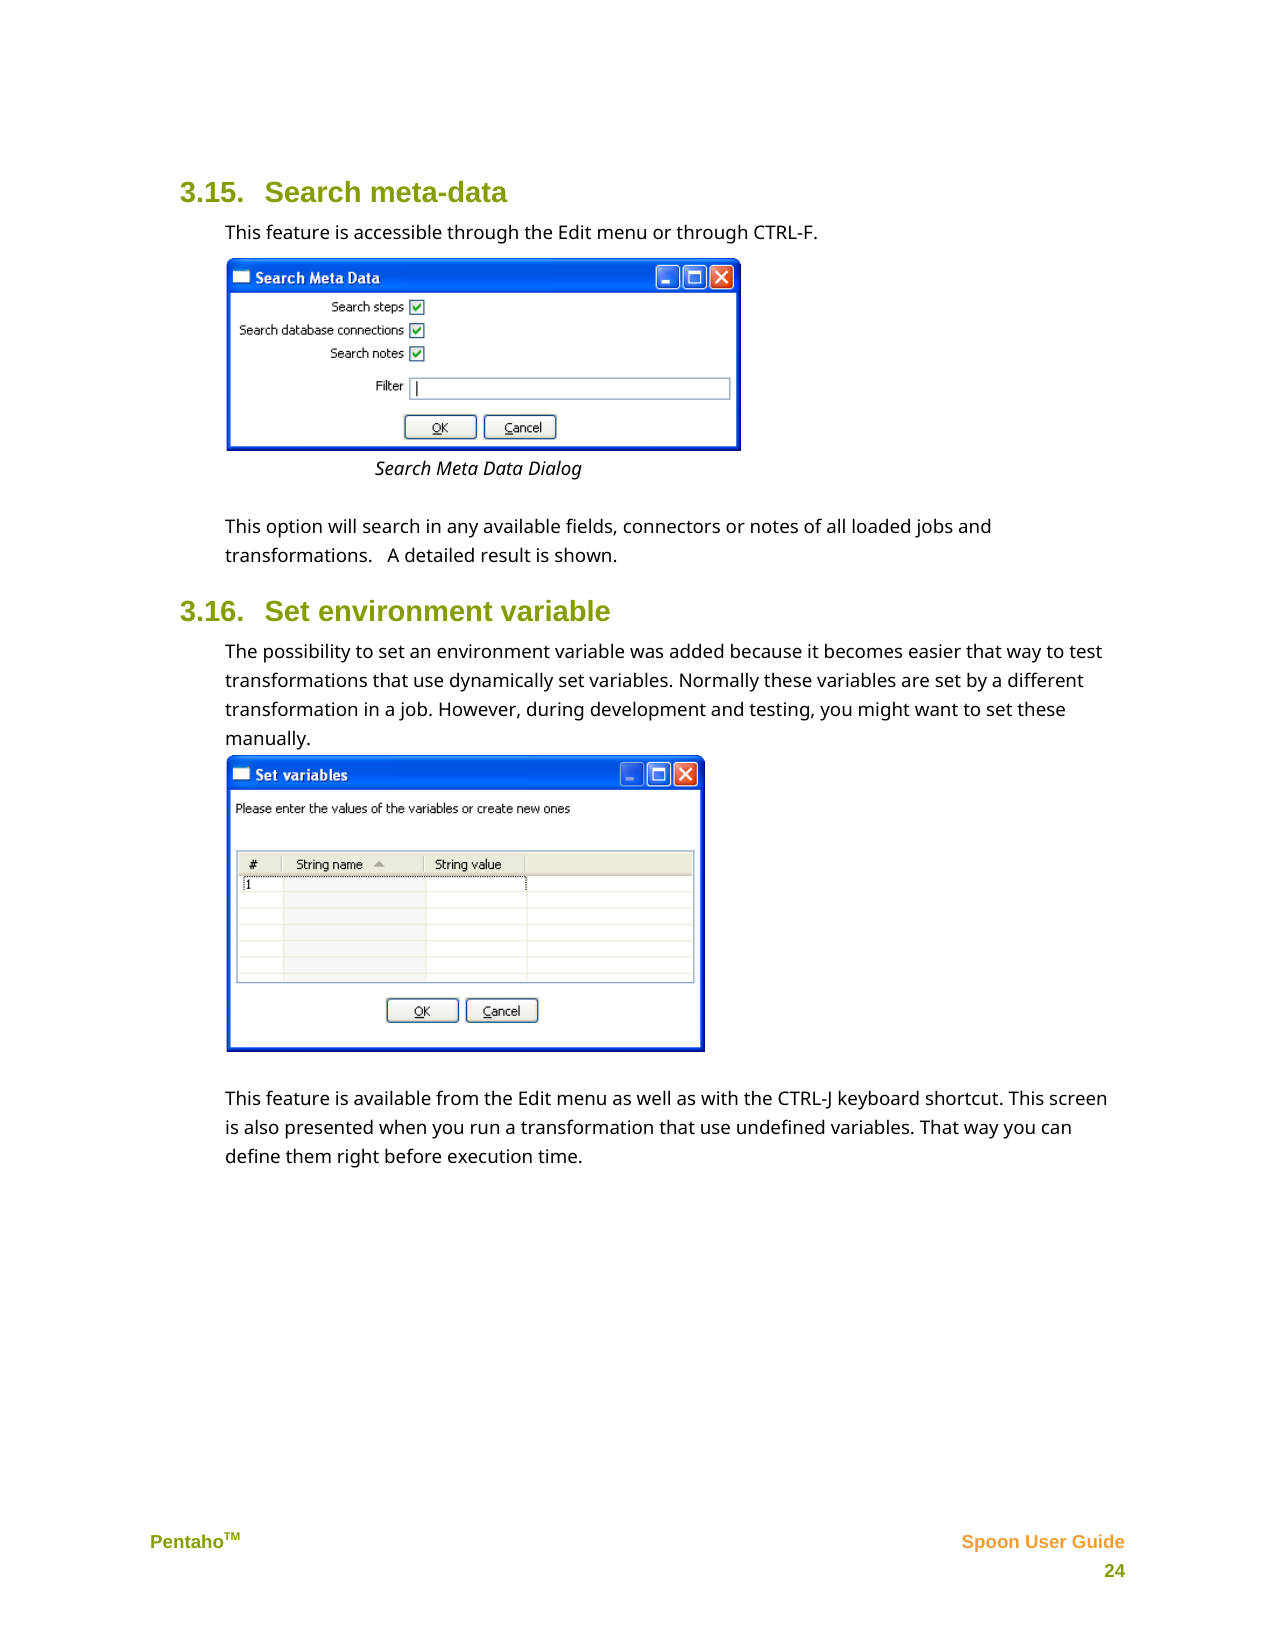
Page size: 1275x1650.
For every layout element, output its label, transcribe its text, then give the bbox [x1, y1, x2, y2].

picture [226, 755, 705, 1052]
subtitle Set environment variable [179, 594, 1125, 628]
subtitle Search meta-data [179, 175, 1125, 210]
text This feature is accessible through the Edit menu or through CTRL-F. [225, 216, 1125, 245]
text This option will search in any available fields, connectors or notes of all loaded jobs and transformations. A detailed result is shown. [225, 510, 1125, 569]
text Search Meta Data Dialog [225, 245, 1125, 481]
text This feature is available from the Edit menu as well as with the CTRL-J keyboard shortcut. This screen is also presented when you run a transformation that use undefined variables. That way you can define them right before execution time. [225, 1082, 1125, 1169]
picture [226, 258, 741, 451]
text The possibility to set an environment variable was added because it becomes easier that way to test transformations that use dynamically set variables. Normally these variables are set by a different transformation in a job. However, during development and testing, you might want to set these manually. [225, 635, 1125, 751]
